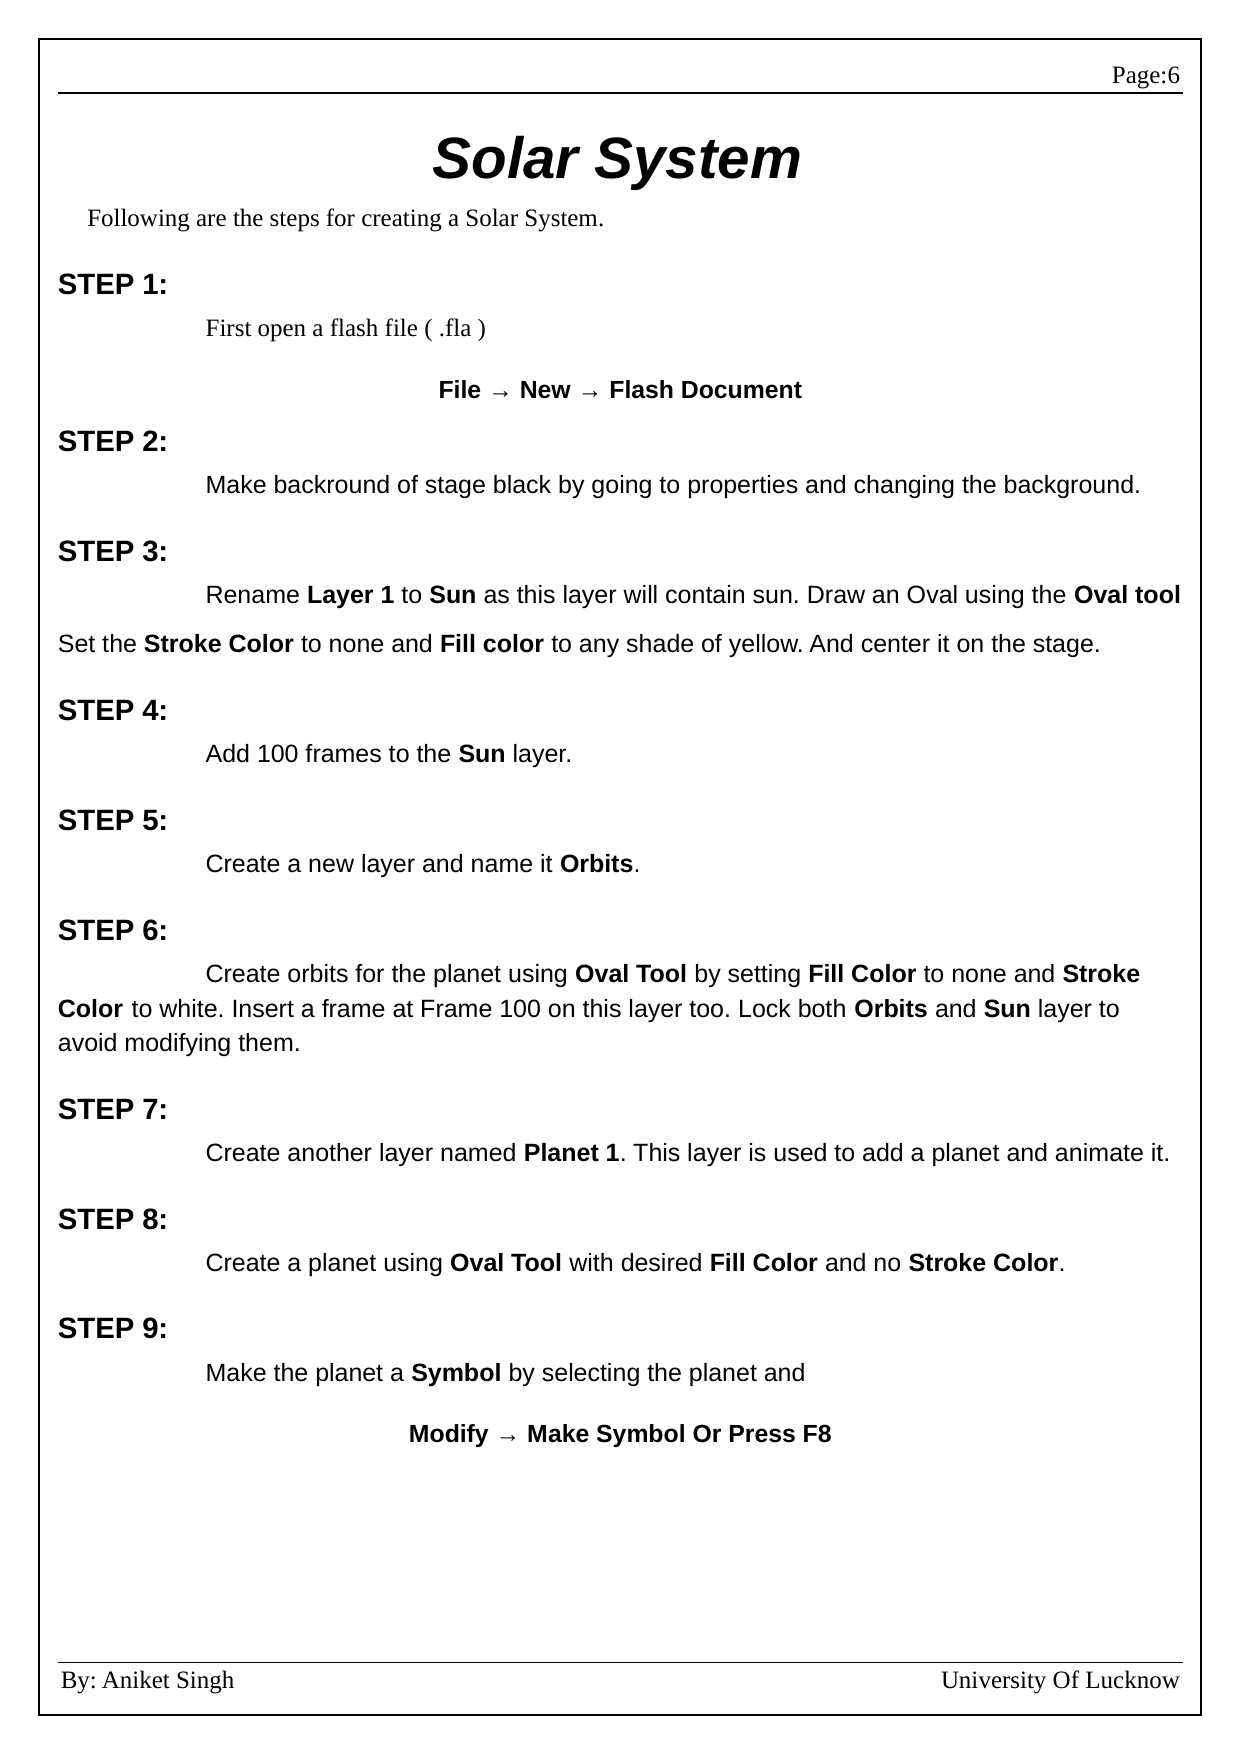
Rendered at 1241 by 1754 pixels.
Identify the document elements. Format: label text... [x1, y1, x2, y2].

text First open a flash file ( .fla ) [58, 313, 1183, 342]
text Create another layer named Planet 1. This layer is used to add a planet and animate it. [58, 1138, 1183, 1167]
text Create orbits for the planet using Oval Tool by setting Fill Color to none and Stroke Color to white. Insert a frame at Frame 100 on this layer too. Lock both Orbits and Sun layer to avoid modifying them. [58, 959, 1183, 1057]
text Create a planet using Oval Tool with desired Fill Color and no Stroke Color. [58, 1248, 1183, 1277]
title Solar System [58, 124, 1183, 191]
text Following are the steps for creating a Solar System. [58, 203, 1183, 232]
subtitle STEP 6: [58, 913, 1183, 947]
subtitle File → New → Flash Document [58, 375, 1183, 403]
text Set the Stroke Color to none and Fill color to any shade of yellow. And center it on the stage. [58, 629, 1183, 658]
subtitle STEP 9: [58, 1311, 1183, 1345]
subtitle STEP 8: [58, 1202, 1183, 1235]
text Make the planet a Symbol by selecting the planet and [58, 1358, 1183, 1386]
subtitle STEP 7: [58, 1092, 1183, 1125]
text Add 100 frames to the Sun layer. [58, 739, 1183, 768]
subtitle STEP 1: [58, 267, 1183, 301]
subtitle STEP 4: [58, 693, 1183, 727]
text Create a new layer and name it Orbits. [58, 849, 1183, 878]
text Make backround of stage black by going to properties and changing the background. [58, 470, 1183, 499]
subtitle STEP 5: [58, 803, 1183, 837]
subtitle STEP 3: [58, 534, 1183, 568]
text Rename Layer 1 to Sun as this layer will contain sun. Draw an Oval using the Oval tool [58, 580, 1183, 609]
subtitle Modify → Make Symbol Or Press F8 [58, 1419, 1183, 1448]
subtitle STEP 2: [58, 424, 1183, 458]
